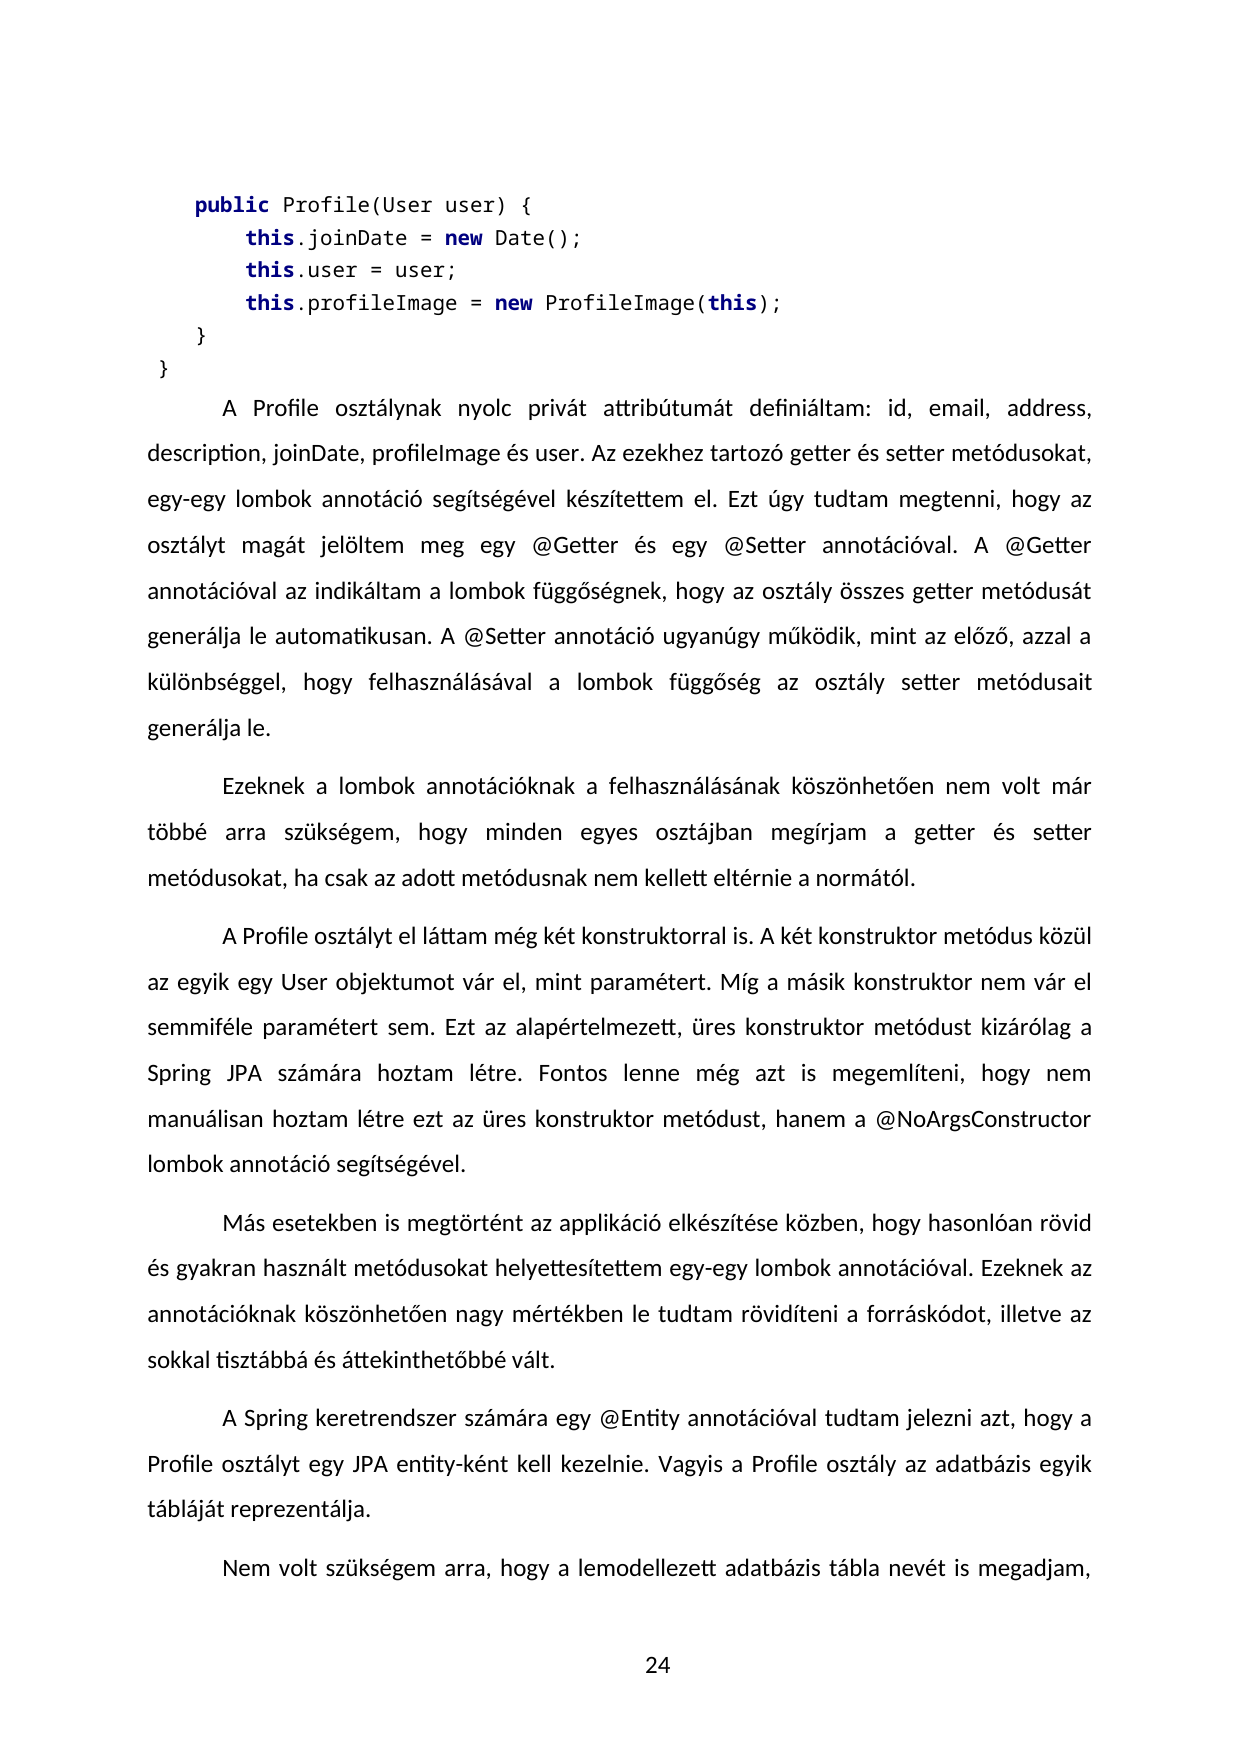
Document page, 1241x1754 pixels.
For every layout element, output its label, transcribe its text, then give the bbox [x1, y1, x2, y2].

text A Profile osztályt el láttam még két konstruktorral is. A két konstruktor metódus közül az egyik egy User objektumot vár el, mint paramétert. Míg a másik konstruktor nem vár el semmiféle paramétert sem. Ezt az alapértelmezett, üres konstruktor metódust kizárólag a Spring JPA számára hoztam létre. Fontos lenne még azt is megemlíteni, hogy nem manuálisan hoztam létre ezt az üres konstruktor metódust, hanem a @NoArgsConstructor lombok annotáció segítségével. [147, 920, 1093, 1179]
text Ezeknek a lombok annotációknak a felhasználásának köszönhetően nem volt már többé arra szükségem, hogy minden egyes osztájban megírjam a getter és setter metódusokat, ha csak az adott metódusnak nem kellett eltérnie a normától. [147, 770, 1093, 892]
text Más esetekben is megtörtént az applikáció elkészítése közben, hogy hasonlóan rövid és gyakran használt metódusokat helyettesítettem egy-egy lombok annotációval. Ezeknek az annotációknak köszönhetően nagy mértékben le tudtam rövidíteni a forráskódot, illetve az sokkal tisztábbá és áttekinthetőbbé vált. [147, 1207, 1093, 1374]
text A Profile osztálynak nyolc privát attribútumát definiáltam: id, email, address, description, joinDate, profileImage és user. Az ezekhez tartozó getter és setter metódusokat, egy-egy lombok annotáció segítségével készítettem el. Ezt úgy tudtam megtenni, hogy az osztályt magát jelöltem meg egy @Getter és egy @Setter annotációval. A @Getter annotációval az indikáltam a lombok függőségnek, hogy az osztály összes getter metódusát generálja le automatikusan. A @Setter annotáció ugyanúgy működik, mint az előző, azzal a különbséggel, hogy felhasználásával a lombok függőség az osztály setter metódusait generálja le. [147, 392, 1093, 742]
table_header public Profile(User user) { this.joinDate = new Date(); this.user = user; this.profileImage = new ProfileImage(this); } } [147, 147, 1093, 392]
text A Spring keretrendszer számára egy @Entity annotációval tudtam jelezni azt, hogy a Profile osztályt egy JPA entity-ként kell kezelnie. Vagyis a Profile osztály az adatbázis egyik tábláját reprezentálja. [147, 1402, 1093, 1524]
text Nem volt szükségem arra, hogy a lemodellezett adatbázis tábla nevét is megadjam, [147, 1552, 1093, 1582]
